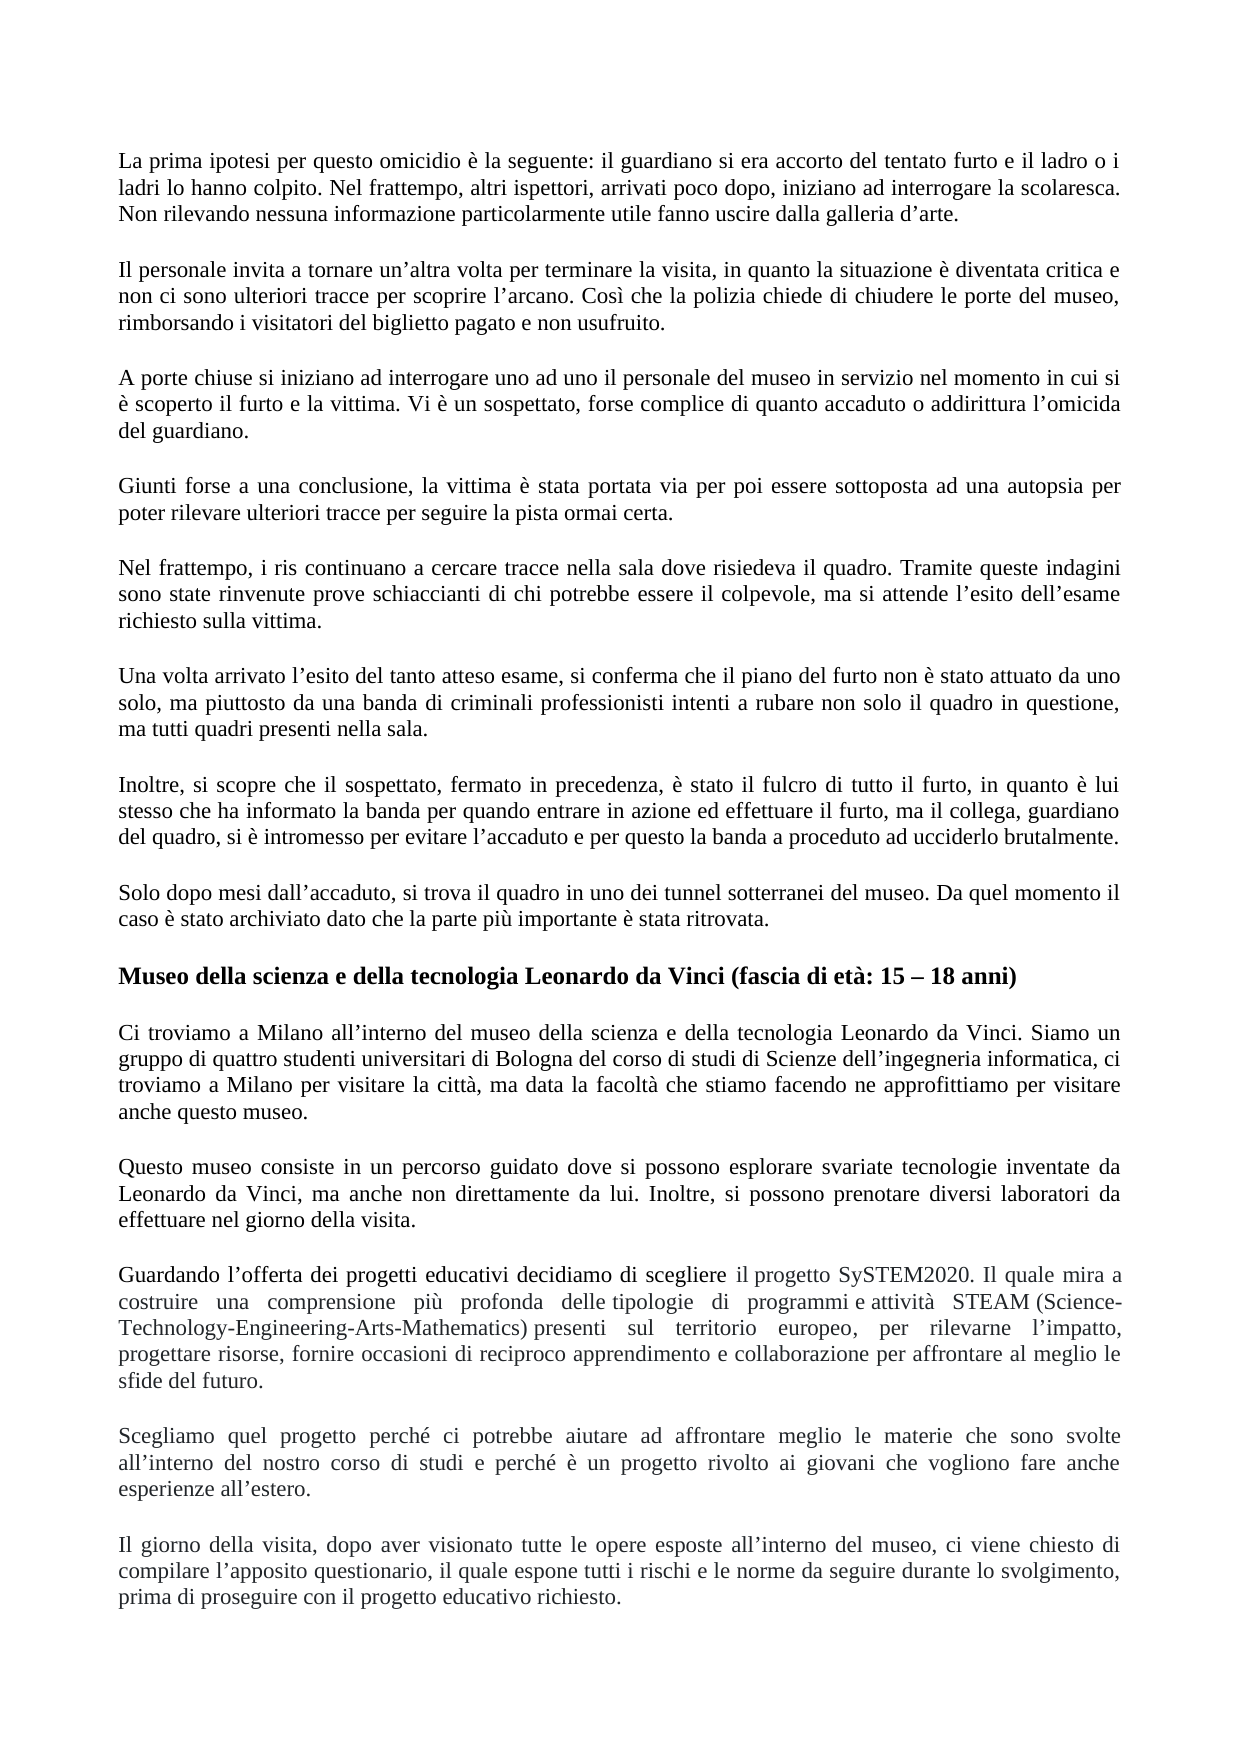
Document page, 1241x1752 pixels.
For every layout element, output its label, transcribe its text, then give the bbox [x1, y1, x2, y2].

text Inoltre, si scopre che il sospettato, fermato in precedenza, è stato il fulcro di tutto il furto, in quanto è lui stesso che ha informato la banda per quando entrare in azione ed effettuare il furto, ma il collega, guardiano del quadro, si è intromesso per evitare l’accaduto e per questo la banda a proceduto ad ucciderlo brutalmente. [118, 771, 1122, 850]
text Scegliamo quel progetto perché ci potrebbe aiutare ad affrontare meglio le materie che sono svolte all’interno del nostro corso di studi e perché è un progetto rivolto ai giovani che vogliono fare anche esperienze all’estero. [118, 1422, 1122, 1501]
text Giunti forse a una conclusione, la vittima è stata portata via per poi essere sottoposta ad una autopsia per poter rilevare ulteriori tracce per seguire la pista ormai certa. [118, 472, 1122, 525]
text Una volta arrivato l’esito del tanto atteso esame, si conferma che il piano del furto non è stato attuato da uno solo, ma piuttosto da una banda di criminali professionisti intenti a rubare non solo il quadro in questione, ma tutti quadri presenti nella sala. [118, 662, 1122, 741]
text A porte chiuse si iniziano ad interrogare uno ad uno il personale del museo in servizio nel momento in cui si è scoperto il furto e la vittima. Vi è un sospettato, forse complice di quanto accaduto o addirittura l’omicida del guardiano. [118, 364, 1122, 443]
text Questo museo consiste in un percorso guidato dove si possono esplorare svariate tecnologie inventate da Leonardo da Vinci, ma anche non direttamente da lui. Inoltre, si possono prenotare diversi laboratori da effettuare nel giorno della visita. [118, 1153, 1122, 1232]
text Ci troviamo a Milano all’interno del museo della scienza e della tecnologia Leonardo da Vinci. Siamo un gruppo di quattro studenti universitari di Bologna del corso di studi di Scienze dell’ingegneria informatica, ci troviamo a Milano per visitare la città, ma data la facoltà che stiamo facendo ne approfittiamo per visitare anche questo museo. [118, 1019, 1122, 1124]
text Solo dopo mesi dall’accaduto, si trova il quadro in uno dei tunnel sotterranei del museo. Da quel momento il caso è stato archiviato dato che la parte più importante è stata ritrovata. [118, 879, 1122, 932]
text La prima ipotesi per questo omicidio è la seguente: il guardiano si era accorto del tentato furto e il ladro o i ladri lo hanno colpito. Nel frattempo, altri ispettori, arrivati poco dopo, iniziano ad interrogare la scolaresca. Non rilevando nessuna informazione particolarmente utile fanno uscire dalla galleria d’arte. [118, 148, 1122, 227]
text Museo della scienza e della tecnologia Leonardo da Vinci (fascia di età: 15 – 18 anni) [118, 961, 1122, 989]
text Guardando l’offerta dei progetti educativi decidiamo di scegliere il progetto SySTEM2020. Il quale mira a costruire una comprensione più profonda delle tipologie di programmi e attività STEAM (Science-Technology-Engineering-Arts-Mathematics) presenti sul territorio europeo, per rilevarne l’impatto, progettare risorse, fornire occasioni di reciproco apprendimento e collaborazione per affrontare al meglio le sfide del futuro. [118, 1261, 1122, 1393]
text Nel frattempo, i ris continuano a cercare tracce nella sala dove risiedeva il quadro. Tramite queste indagini sono state rinvenute prove schiaccianti di chi potrebbe essere il colpevole, ma si attende l’esito dell’esame richiesto sulla vittima. [118, 554, 1122, 633]
text Il personale invita a tornare un’altra volta per terminare la visita, in quanto la situazione è diventata critica e non ci sono ulteriori tracce per scoprire l’arcano. Così che la polizia chiede di chiudere le porte del museo, rimborsando i visitatori del biglietto pagato e non usufruito. [118, 256, 1122, 335]
text Il giorno della visita, dopo aver visionato tutte le opere esposte all’interno del museo, ci viene chiesto di compilare l’apposito questionario, il quale espone tutti i rischi e le norme da seguire durante lo svolgimento, prima di proseguire con il progetto educativo richiesto. [118, 1531, 1122, 1610]
